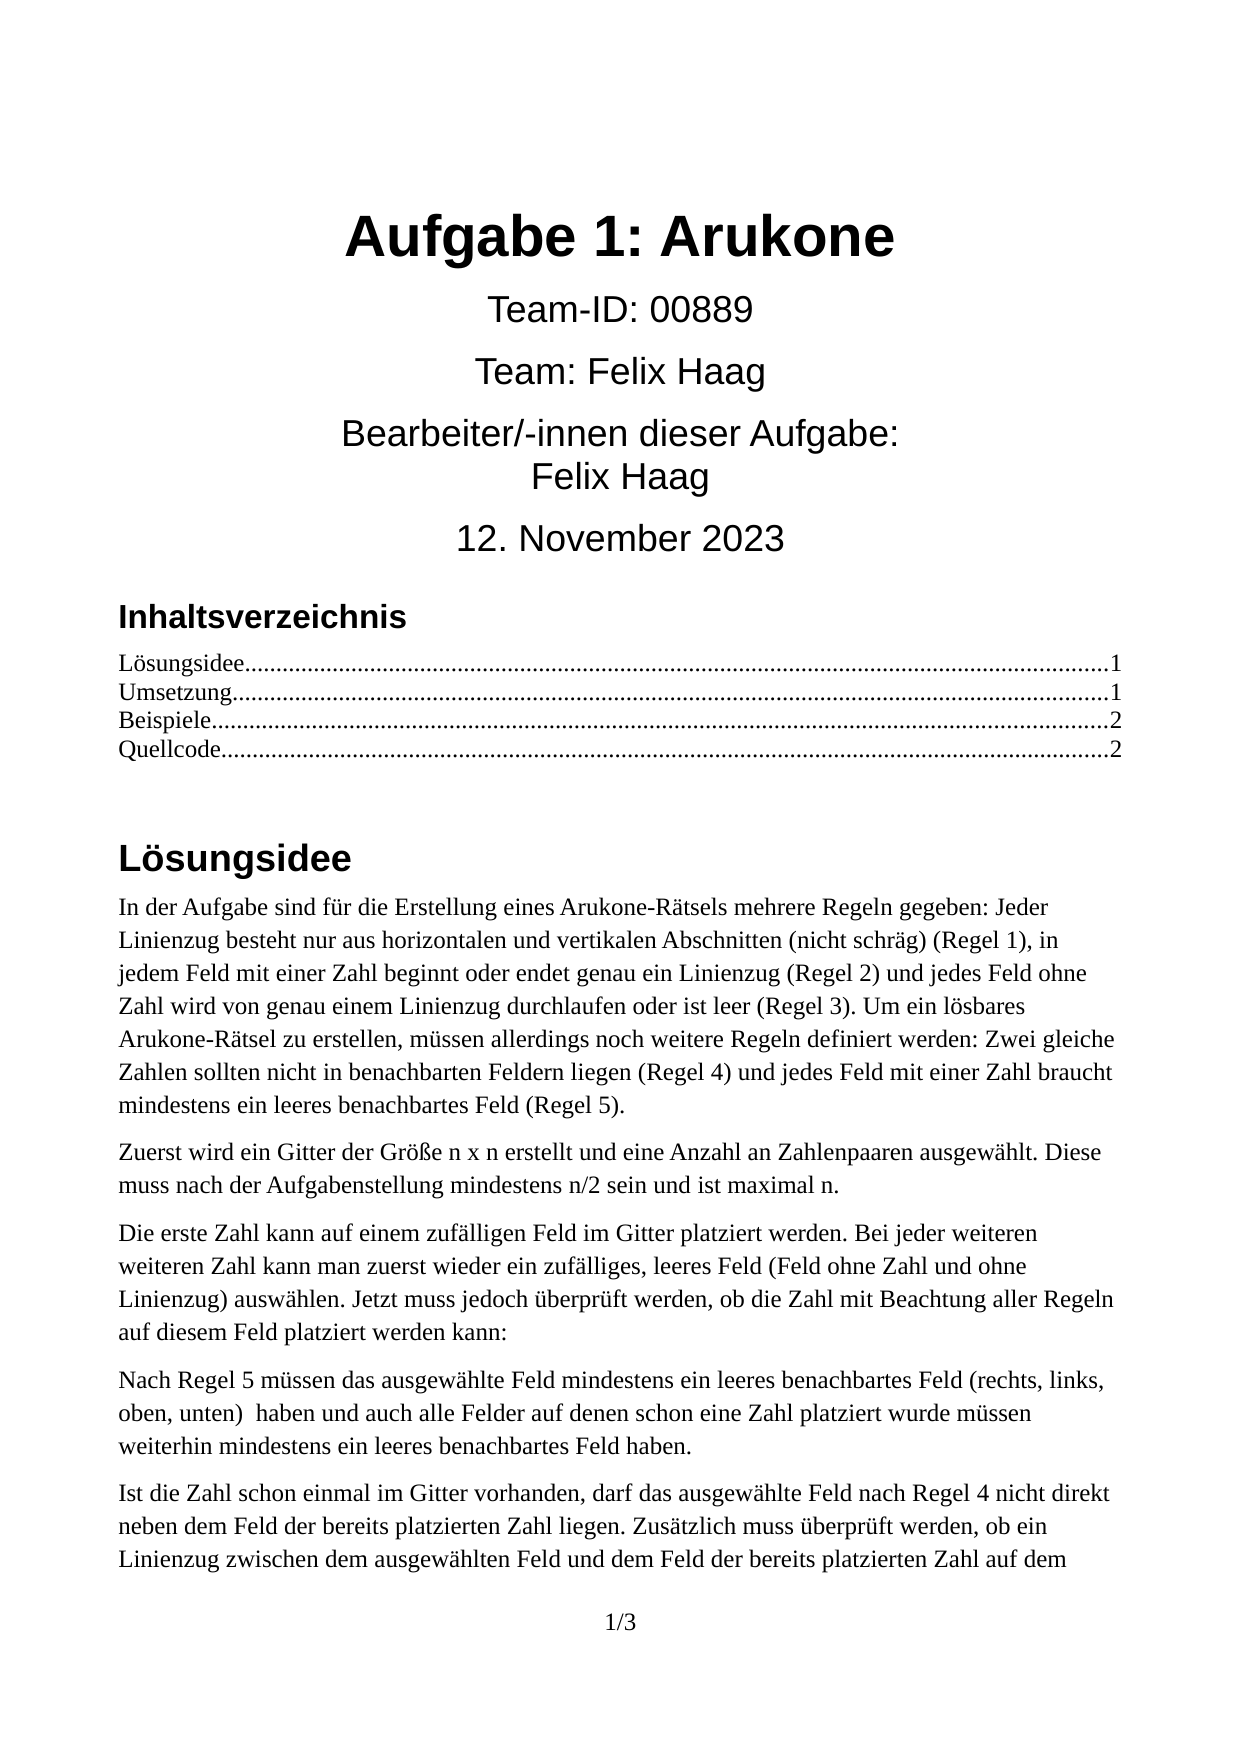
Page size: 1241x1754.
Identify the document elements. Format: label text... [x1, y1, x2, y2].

text Nach Regel 5 müssen das ausgewählte Feld mindestens ein leeres benachbartes Feld (rechts, links, oben, unten) haben und auch alle Felder auf denen schon eine Zahl platziert wurde müssen weiterhin mindestens ein leeres benachbartes Feld haben. [118, 1365, 1122, 1459]
subtitle Inhaltsverzeichnis [118, 597, 1122, 636]
text Zuerst wird ein Gitter der Größe n x n erstellt und eine Anzahl an Zahlenpaaren ausgewählt. Diese muss nach der Aufgabenstellung mindestens n/2 sein und ist maximal n. [118, 1137, 1122, 1199]
text Ist die Zahl schon einmal im Gitter vorhanden, darf das ausgewählte Feld nach Regel 4 nicht direkt neben dem Feld der bereits platzierten Zahl liegen. Zusätzlich muss überprüft werden, ob ein Linienzug zwischen dem ausgewählten Feld und dem Feld der bereits platzierten Zahl auf dem [118, 1478, 1122, 1573]
title Aufgabe 1: Arukone [118, 202, 1122, 269]
subtitle Lösungsidee [118, 836, 1122, 879]
subtitle Team-ID: 00889 [118, 288, 1122, 331]
text Umsetzung 1 [118, 677, 1122, 706]
subtitle Team: Felix Haag [118, 349, 1122, 393]
text Lösungsidee 1 [118, 648, 1122, 677]
text Quellcode 2 [118, 734, 1122, 763]
text Die erste Zahl kann auf einem zufälligen Feld im Gitter platziert werden. Bei jeder weiteren weiteren Zahl kann man zuerst wieder ein zufälliges, leeres Feld (Feld ohne Zahl und ohne Linienzug) auswählen. Jetzt muss jedoch überprüft werden, ob die Zahl mit Beachtung aller Regeln auf diesem Feld platziert werden kann: [118, 1218, 1122, 1346]
text In der Aufgabe sind für die Erstellung eines Arukone-Rätsels mehrere Regeln gegeben: Jeder Linienzug besteht nur aus horizontalen und vertikalen Abschnitten (nicht schräg) (Regel 1), in jedem Feld mit einer Zahl beginnt oder endet genau ein Linienzug (Regel 2) und jedes Feld ohne Zahl wird von genau einem Linienzug durchlaufen oder ist leer (Regel 3). Um ein lösbares Arukone-Rätsel zu erstellen, müssen allerdings noch weitere Regeln definiert werden: Zwei gleiche Zahlen sollten nicht in benachbarten Feldern liegen (Regel 4) und jedes Feld mit einer Zahl braucht mindestens ein leeres benachbartes Feld (Regel 5). [118, 892, 1122, 1119]
subtitle Bearbeiter/-innen dieser Aufgabe: Felix Haag [118, 411, 1122, 498]
text Beispiele 2 [118, 706, 1122, 734]
subtitle 12. November 2023 [118, 516, 1122, 559]
